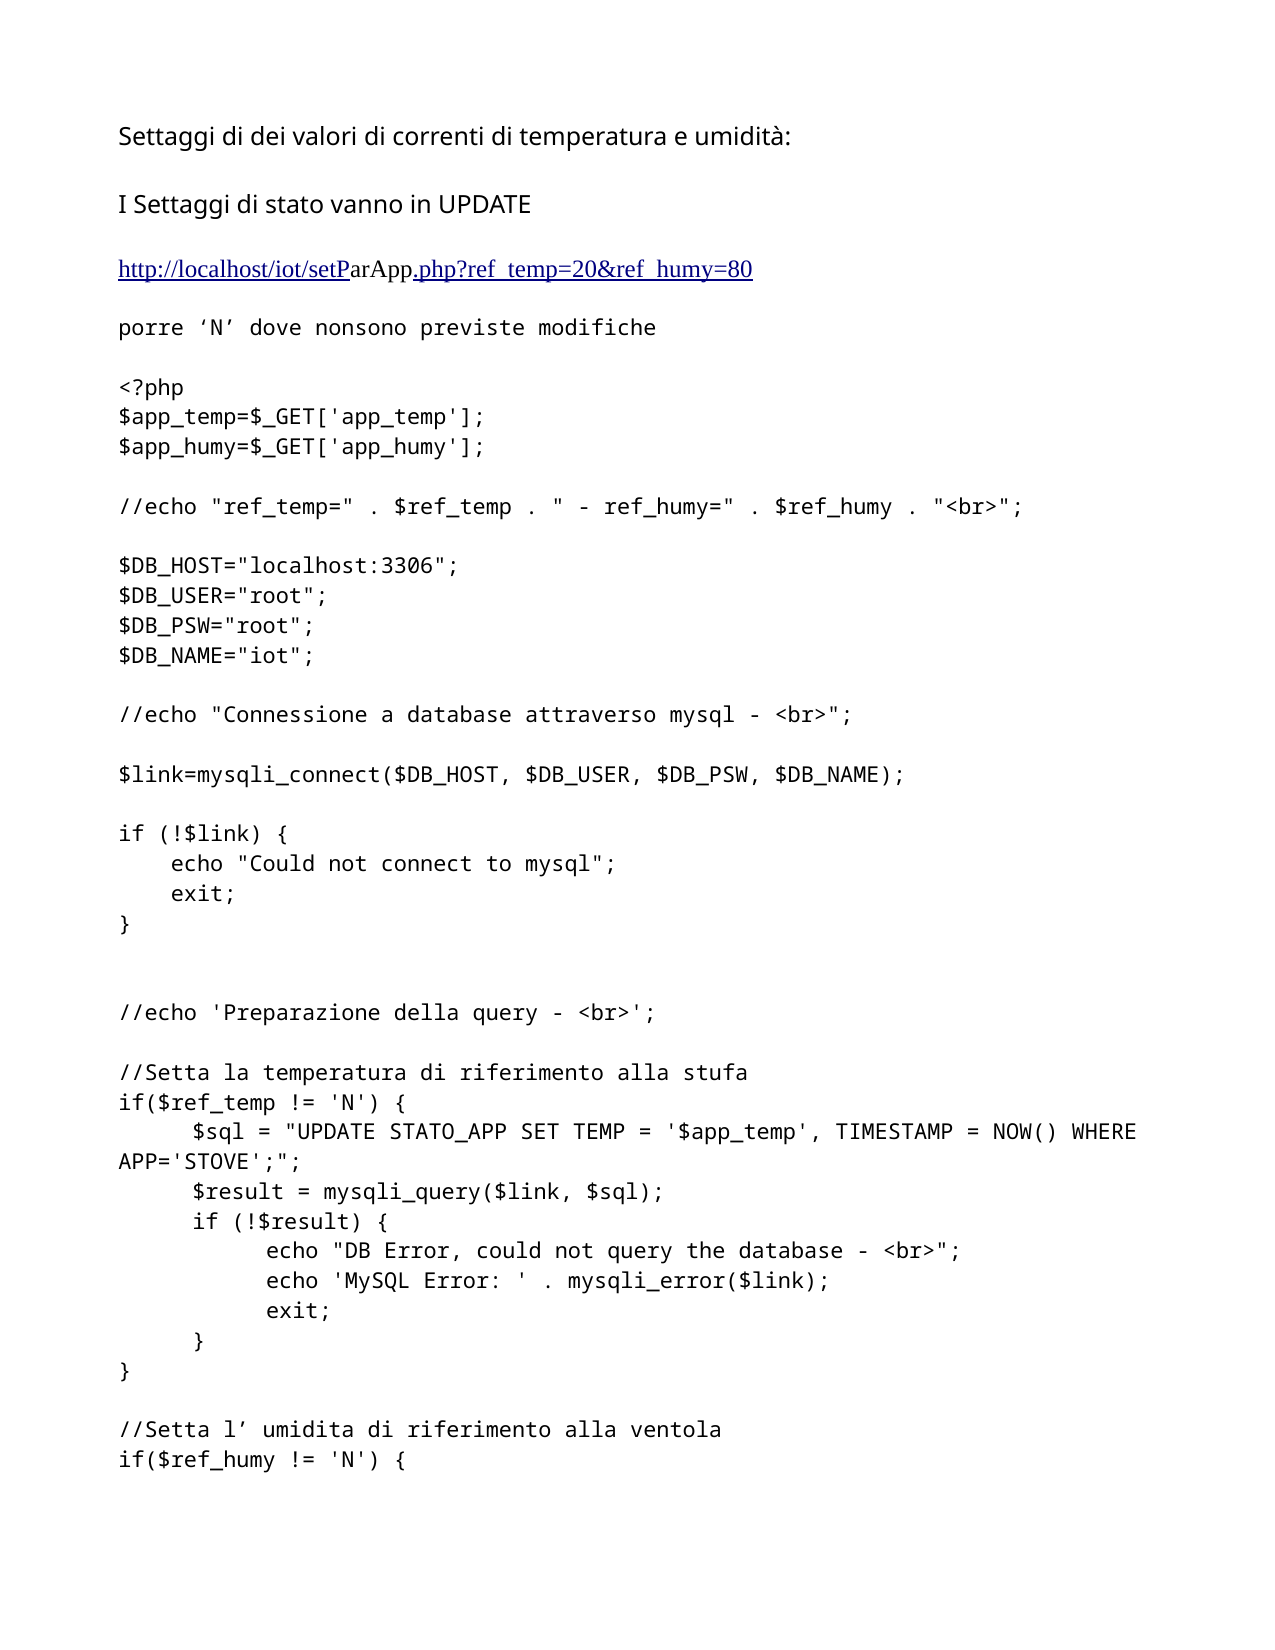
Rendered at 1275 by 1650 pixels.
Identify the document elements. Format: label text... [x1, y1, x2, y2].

text exit; [118, 1295, 1157, 1325]
text } [118, 1325, 1157, 1354]
text $app_temp=$_GET['app_temp']; [118, 401, 1157, 431]
text http://localhost/iot/setParApp.php?ref_temp=20&ref_humy=80 [118, 254, 1157, 283]
text echo "Could not connect to mysql"; [118, 848, 1157, 878]
text echo 'MySQL Error: ' . mysqli_error($link); [118, 1265, 1157, 1295]
text if (!$link) { [118, 818, 1157, 848]
text exit; [118, 878, 1157, 908]
text if($ref_humy != 'N') { [118, 1444, 1157, 1474]
text <?php [118, 371, 1157, 401]
text $result = mysqli_query($link, $sql); [118, 1176, 1157, 1206]
text I Settaggi di stato vanno in UPDATE [118, 186, 1157, 220]
text echo "DB Error, could not query the database - <br>"; [118, 1235, 1157, 1265]
text $DB_NAME="iot"; [118, 639, 1157, 669]
text //echo 'Preparazione della query - <br>'; [118, 997, 1157, 1027]
text $sql = "UPDATE STATO_APP SET TEMP = '$app_temp', TIMESTAMP = NOW() WHERE APP='STOVE';"; [118, 1116, 1157, 1176]
text Settaggi di dei valori di correnti di temperatura e umidità: [118, 118, 1157, 152]
text //echo "Connessione a database attraverso mysql - <br>"; [118, 699, 1157, 729]
text } [118, 1354, 1157, 1384]
text $DB_PSW="root"; [118, 610, 1157, 639]
text $DB_USER="root"; [118, 580, 1157, 610]
text //echo "ref_temp=" . $ref_temp . " - ref_humy=" . $ref_humy . "<br>"; [118, 491, 1157, 520]
text //Setta la temperatura di riferimento alla stufa [118, 1057, 1157, 1086]
text if (!$result) { [118, 1206, 1157, 1235]
text porre ‘N’ dove nonsono previste modifiche [118, 312, 1157, 342]
text if($ref_temp != 'N') { [118, 1086, 1157, 1116]
text } [118, 908, 1157, 937]
text $link=mysqli_connect($DB_HOST, $DB_USER, $DB_PSW, $DB_NAME); [118, 759, 1157, 788]
text //Setta l’ umidita di riferimento alla ventola [118, 1414, 1157, 1444]
text $app_humy=$_GET['app_humy']; [118, 431, 1157, 461]
text $DB_HOST="localhost:3306"; [118, 550, 1157, 580]
